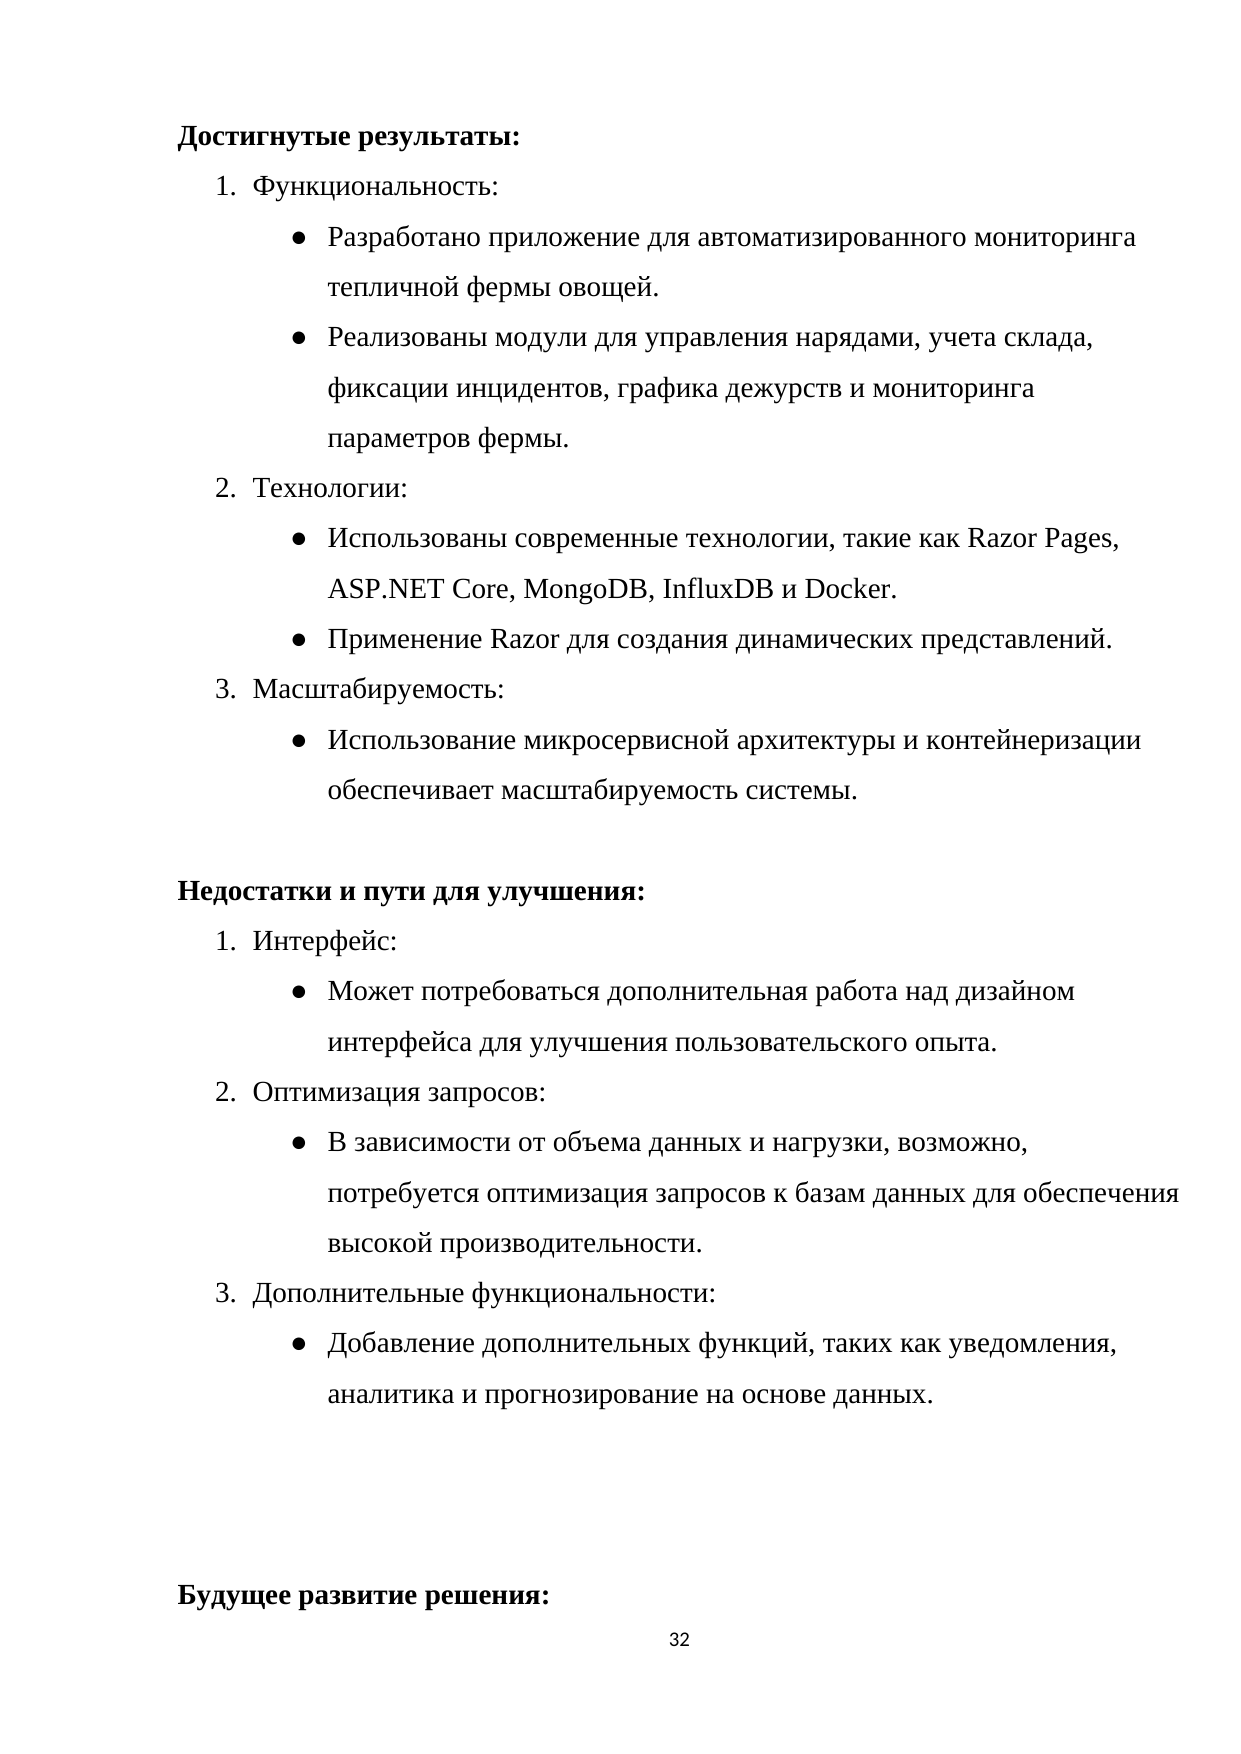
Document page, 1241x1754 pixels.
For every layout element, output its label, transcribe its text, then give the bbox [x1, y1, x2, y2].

list Функциональность: [215, 168, 1181, 202]
list Может потребоваться дополнительная работа над дизайном интерфейса для улучшения пользовательского опыта. [290, 973, 1181, 1057]
text Достигнутые результаты: [177, 118, 1181, 152]
text Недостатки и пути для улучшения: [177, 873, 1181, 906]
list Разработано приложение для автоматизированного мониторинга тепличной фермы овощей. [290, 219, 1181, 303]
list Масштабируемость: [215, 672, 1181, 705]
list Дополнительные функциональности: [215, 1275, 1181, 1309]
list Технологии: [215, 470, 1181, 504]
list Реализованы модули для управления нарядами, учета склада, фиксации инцидентов, графика дежурств и мониторинга параметров фермы. [290, 319, 1181, 453]
list Использование микросервисной архитектуры и контейнеризации обеспечивает масштабируемость системы. [290, 722, 1181, 806]
list Использованы современные технологии, такие как Razor Pages, ASP.NET Core, MongoDB, InfluxDB и Docker. [290, 521, 1181, 604]
list Интерфейс: [215, 923, 1181, 957]
list Добавление дополнительных функций, таких как уведомления, аналитика и прогнозирование на основе данных. [290, 1326, 1181, 1409]
text Будущее развитие решения: [177, 1577, 1181, 1611]
list В зависимости от объема данных и нагрузки, возможно, потребуется оптимизация запросов к базам данных для обеспечения высокой производительности. [290, 1124, 1181, 1258]
list Применение Razor для создания динамических представлений. [290, 621, 1181, 655]
list Оптимизация запросов: [215, 1074, 1181, 1108]
